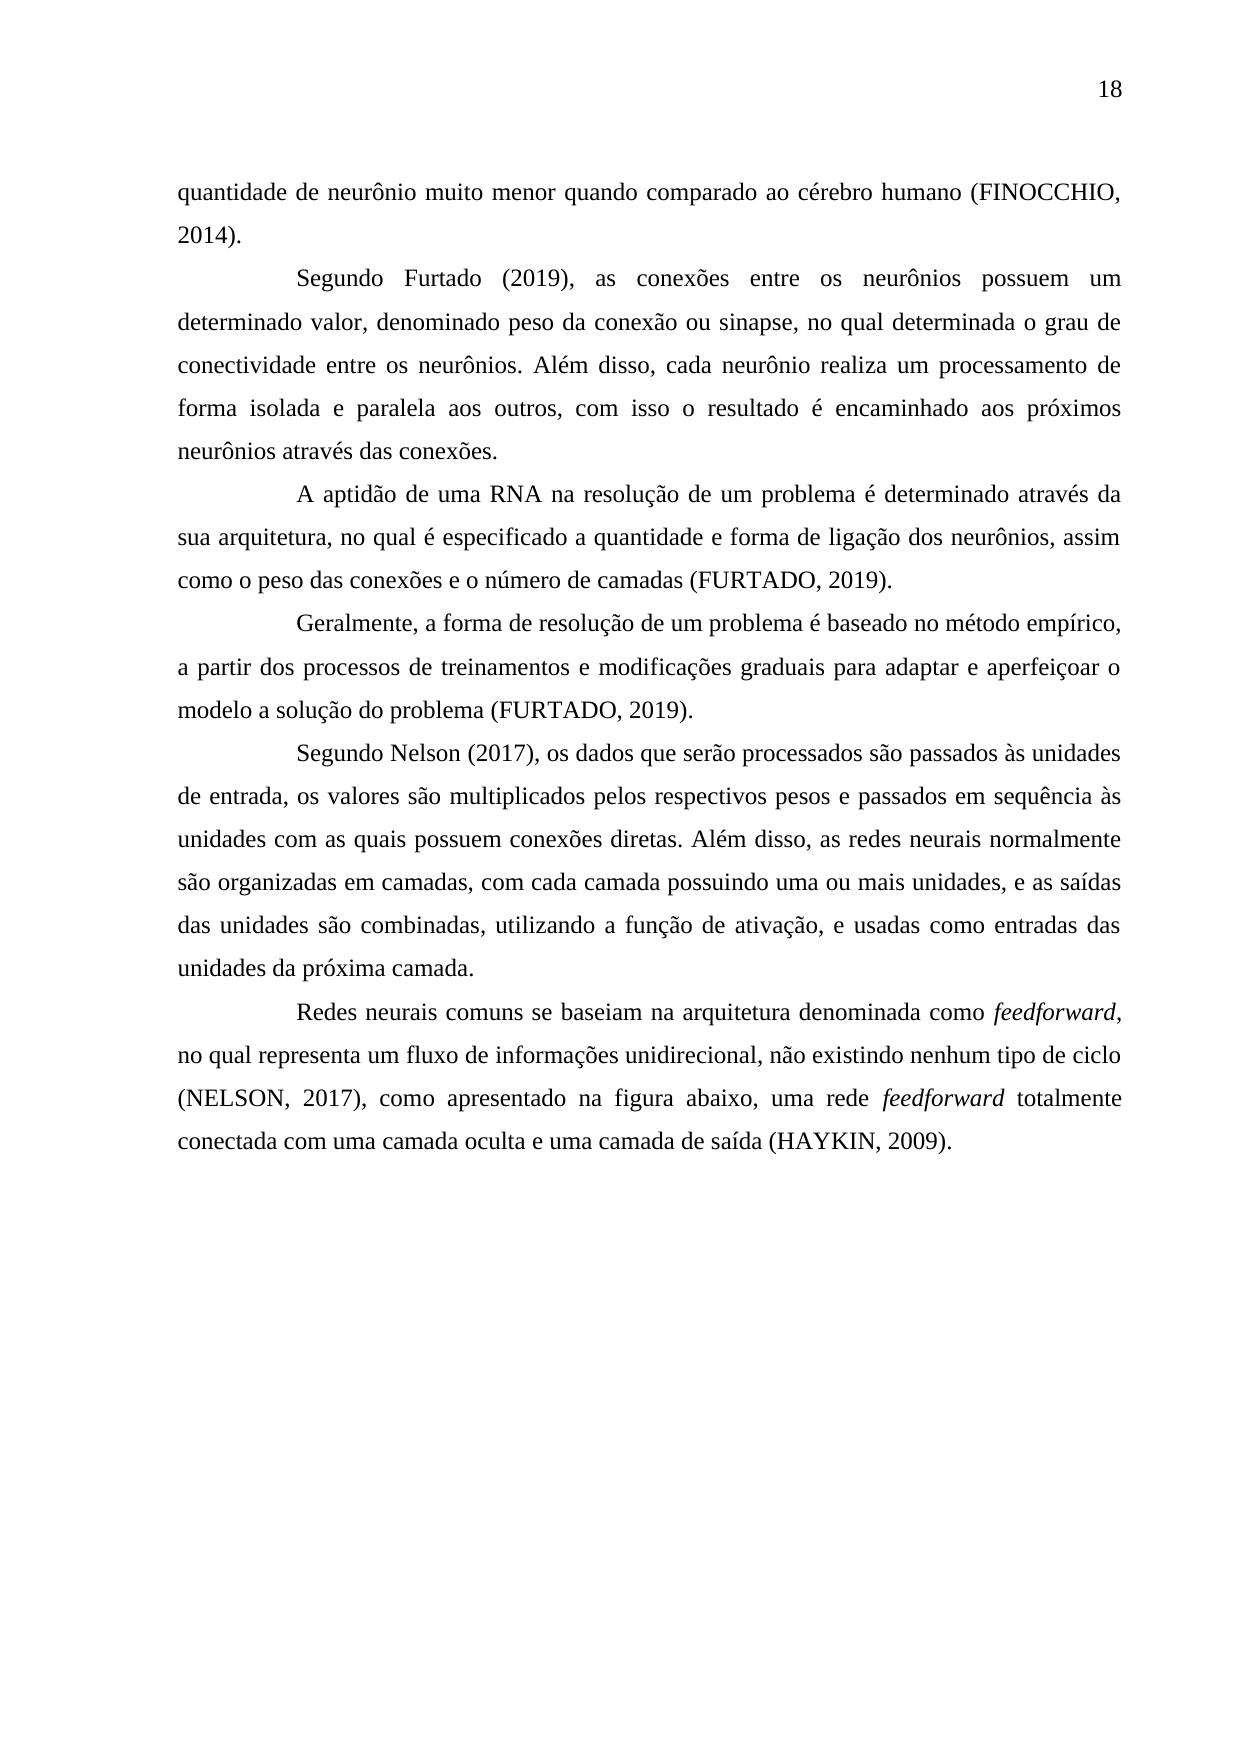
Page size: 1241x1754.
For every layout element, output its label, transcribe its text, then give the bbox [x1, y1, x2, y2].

text Redes neurais comuns se baseiam na arquitetura denominada como feedforward, no qual representa um fluxo de informações unidirecional, não existindo nenhum tipo de ciclo (NELSON, 2017), como apresentado na figura abaixo, uma rede feedforward totalmente conectada com uma camada oculta e uma camada de saída (HAYKIN, 2009). [177, 997, 1122, 1155]
text Segundo Nelson (2017), os dados que serão processados são passados às unidades de entrada, os valores são multiplicados pelos respectivos pesos e passados em sequência às unidades com as quais possuem conexões diretas. Além disso, as redes neurais normalmente são organizadas em camadas, com cada camada possuindo uma ou mais unidades, e as saídas das unidades são combinadas, utilizando a função de ativação, e usadas como entradas das unidades da próxima camada. [177, 738, 1122, 982]
text A aptidão de uma RNA na resolução de um problema é determinado através da sua arquitetura, no qual é especificado a quantidade e forma de ligação dos neurônios, assim como o peso das conexões e o número de camadas (FURTADO, 2019). [177, 479, 1122, 594]
text Segundo Furtado (2019), as conexões entre os neurônios possuem um determinado valor, denominado peso da conexão ou sinapse, no qual determinada o grau de conectividade entre os neurônios. Além disso, cada neurônio realiza um processamento de forma isolada e paralela aos outros, com isso o resultado é encaminhado aos próximos neurônios através das conexões. [177, 263, 1122, 465]
text Geralmente, a forma de resolução de um problema é baseado no método empírico, a partir dos processos de treinamentos e modificações graduais para adaptar e aperfeiçoar o modelo a solução do problema (FURTADO, 2019). [177, 608, 1122, 723]
text quantidade de neurônio muito menor quando comparado ao cérebro humano (FINOCCHIO, 2014). [177, 177, 1122, 249]
